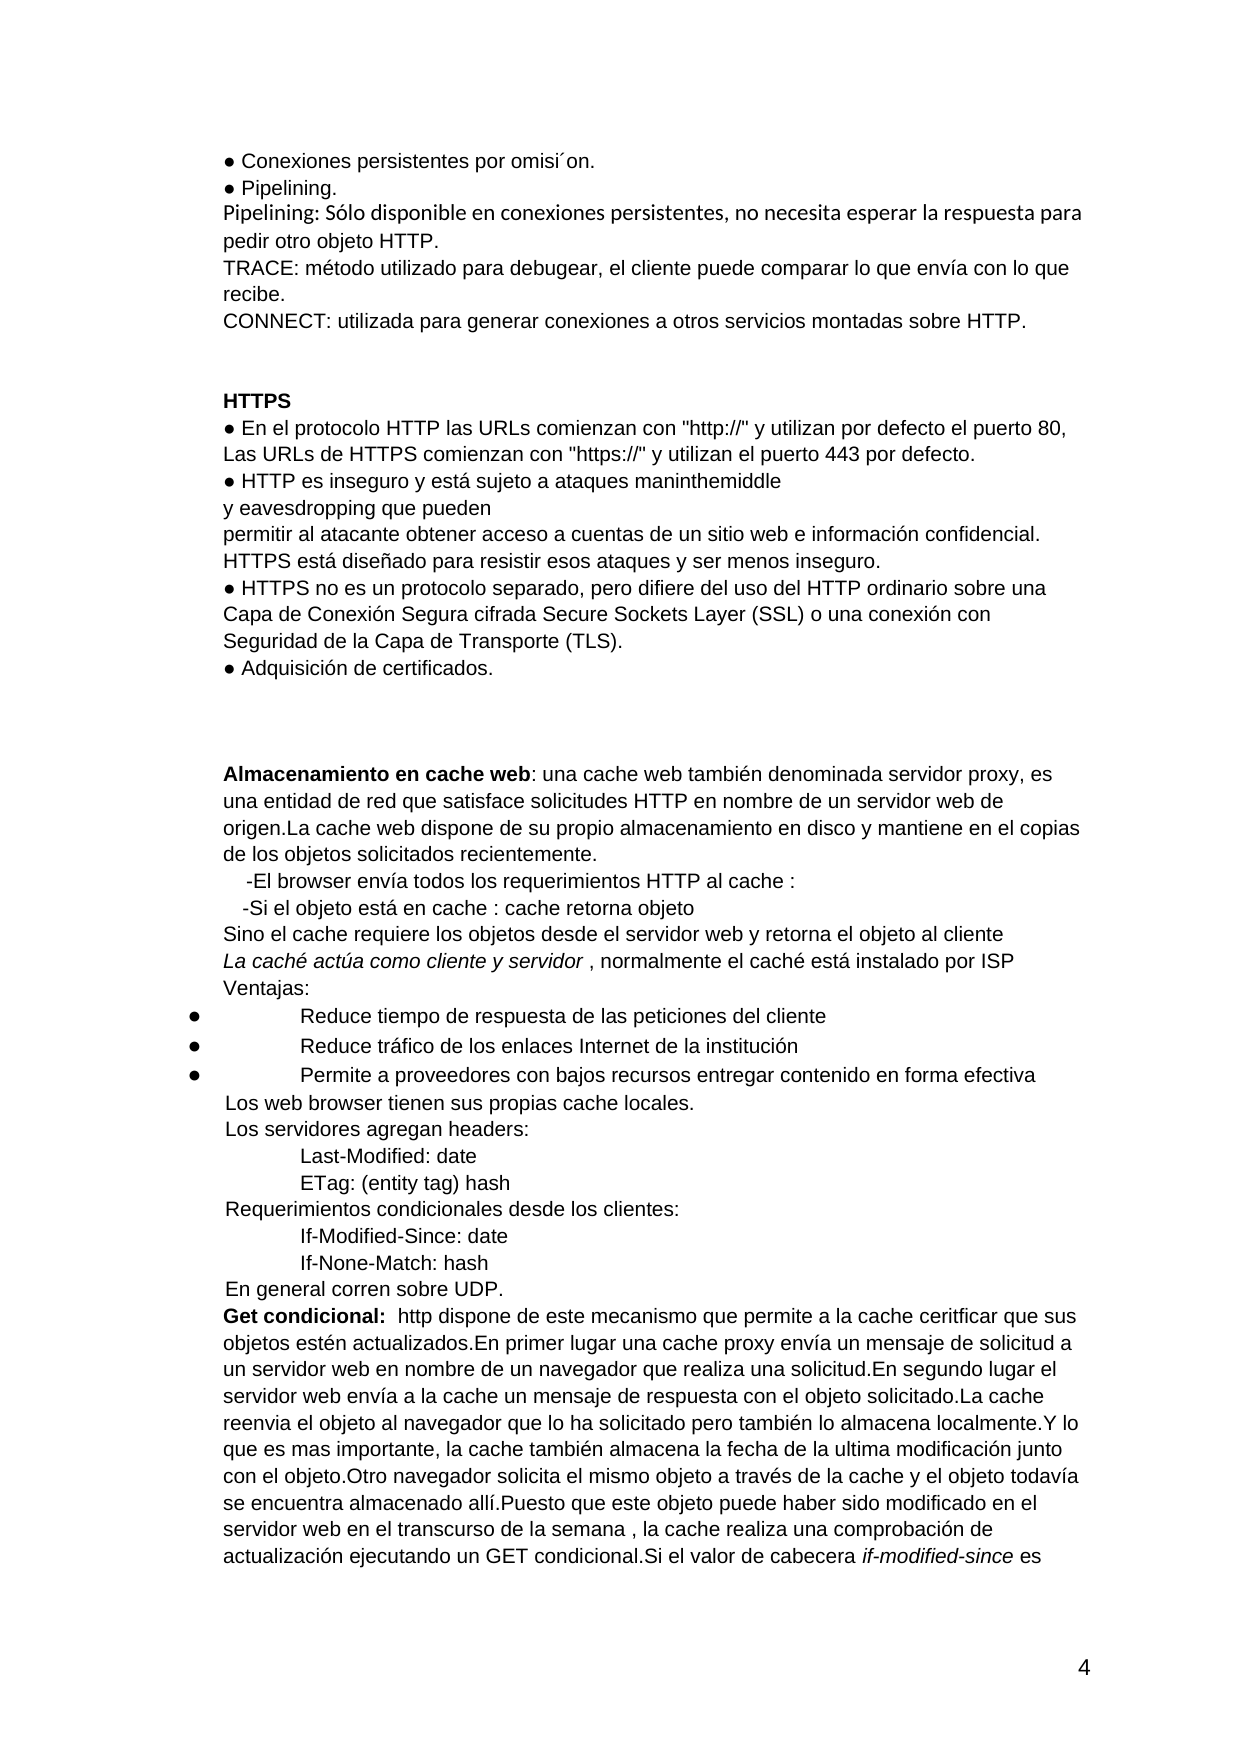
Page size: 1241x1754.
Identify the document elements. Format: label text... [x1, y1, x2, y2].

text ● HTTP es inseguro y está sujeto a ataques maninthemiddle [223, 470, 1091, 493]
text ● Conexiones persistentes por omisi´on. [223, 150, 1091, 173]
text pedir otro objeto HTTP. [223, 230, 1091, 253]
text Requerimientos condicionales desde los clientes: [225, 1198, 1091, 1221]
text ● Pipelining. [223, 177, 1091, 200]
text Las URLs de HTTPS comienzan con "https://" y utilizan el puerto 443 por defecto. [223, 443, 1091, 466]
text ETag: (entity tag) hash [225, 1171, 1091, 1194]
list Reduce tráfico de los enlaces Internet de la institución [187, 1032, 1091, 1058]
text En general corren sobre UDP. [225, 1278, 1091, 1301]
list Reduce tiempo de respuesta de las peticiones del cliente [187, 1003, 1091, 1029]
text HTTPS [223, 390, 1091, 413]
text Pipelining: Sólo disponible en conexiones persistentes, no necesita esperar la respuesta para [223, 203, 1091, 226]
text ● En el protocolo HTTP las URLs comienzan con "http://" y utilizan por defecto el puerto 80, [223, 416, 1091, 439]
text permitir al atacante obtener acceso a cuentas de un sitio web e información confidencial. [223, 523, 1091, 546]
text ● Adquisición de certificados. [223, 656, 1091, 679]
text -El browser envía todos los requerimientos HTTP al cache : [223, 870, 1091, 893]
text Sino el cache requiere los objetos desde el servidor web y retorna el objeto al cliente [223, 923, 1091, 946]
text If-Modified-Since: date [225, 1224, 1091, 1248]
list Permite a proveedores con bajos recursos entregar contenido en forma efectiva [187, 1062, 1091, 1087]
text -Si el objeto está en cache : cache retorna objeto [223, 896, 1091, 919]
text CONNECT: utilizada para generar conexiones a otros servicios montadas sobre HTTP. [223, 310, 1091, 333]
text La caché actúa como cliente y servidor , normalmente el caché está instalado por ISP [223, 950, 1091, 973]
text Seguridad de la Capa de Transporte (TLS). [223, 630, 1091, 653]
text Ventajas: [223, 976, 1091, 999]
text y eavesdropping que pueden [223, 496, 1091, 519]
text HTTPS está diseñado para resistir esos ataques y ser menos inseguro. [223, 550, 1091, 573]
text If-None-Match: hash [225, 1251, 1091, 1274]
text Los web browser tienen sus propias cache locales. [150, 1091, 1091, 1114]
text Last-Modified: date [225, 1144, 1091, 1168]
text Get condicional: http dispone de este mecanismo que permite a la cache ceritficar que sus objetos estén actualizados.En primer lugar una cache proxy envía un mensaje de solicitud a un servidor web en nombre de un navegador que realiza una solicitud.En segundo lugar el servidor web envía a la cache un mensaje de respuesta con el objeto solicitado.La cache reenvia el objeto al navegador que lo ha solicitado pero también lo almacena localmente.Y lo que es mas importante, la cache también almacena la fecha de la ultima modificación junto con el objeto.Otro navegador solicita el mismo objeto a través de la cache y el objeto todavía se encuentra almacenado allí.Puesto que este objeto puede haber sido modificado en el servidor web en el transcurso de la semana , la cache realiza una comprobación de actualización ejecutando un GET condicional.Si el valor de cabecera if-modified-since es [223, 1304, 1091, 1568]
text Capa de Conexión Segura cifrada Secure Sockets Layer (SSL) o una conexión con [223, 603, 1091, 626]
text Almacenamiento en cache web: una cache web también denominada servidor proxy, es una entidad de red que satisface solicitudes HTTP en nombre de un servidor web de origen.La cache web dispone de su propio almacenamiento en disco y mantiene en el copias de los objetos solicitados recientemente. [223, 763, 1091, 866]
text TRACE: método utilizado para debugear, el cliente puede comparar lo que envía con lo que recibe. [223, 256, 1091, 306]
text ● HTTPS no es un protocolo separado, pero difiere del uso del HTTP ordinario sobre una [223, 576, 1091, 599]
text Los servidores agregan headers: [225, 1118, 1091, 1141]
